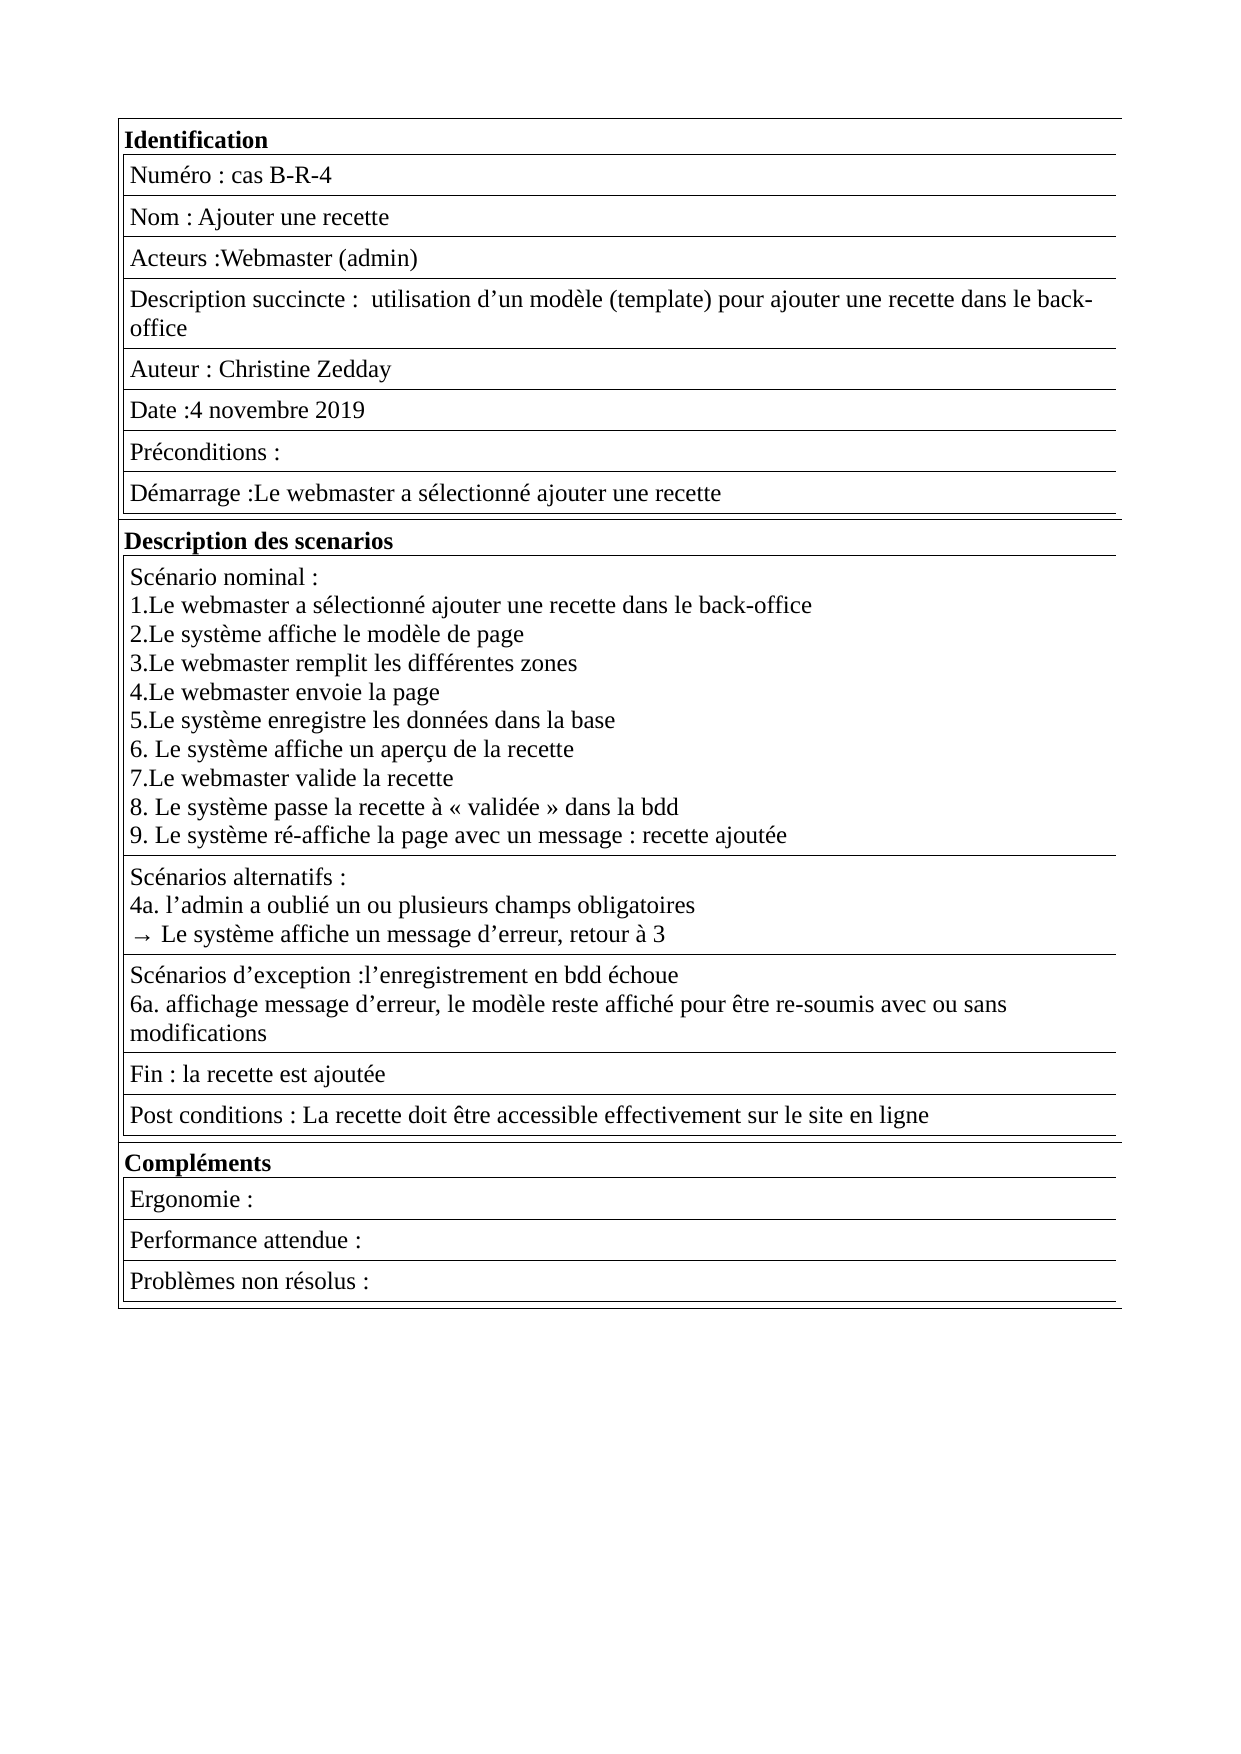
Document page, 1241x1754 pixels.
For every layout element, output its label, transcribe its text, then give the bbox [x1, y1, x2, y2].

table_cell Préconditions : [124, 431, 1116, 471]
table_cell Nom : Ajouter une recette [124, 196, 1116, 236]
table_cell Date :4 novembre 2019 [124, 390, 1116, 430]
table_cell Scénarios alternatifs : 4a. l’admin a oublié un ou plusieurs champs obligatoires → Le système affiche un message d’erreur, retour à 3 [124, 856, 1116, 953]
table_cell Acteurs :Webmaster (admin) [124, 237, 1116, 277]
table_cell Compléments [119, 1143, 1122, 1308]
table_header Identification [119, 119, 1122, 519]
table_cell Performance attendue : [124, 1220, 1116, 1260]
table_cell Description succincte : utilisation d’un modèle (template) pour ajouter une recette dans le back-office [124, 279, 1116, 347]
table_cell Scénarios d’exception :l’enregistrement en bdd échoue 6a. affichage message d’erreur, le modèle reste affiché pour être re-soumis avec ou sans modifications [124, 955, 1116, 1052]
table_cell Auteur : Christine Zedday [124, 349, 1116, 389]
table_header Scénario nominal : 1.Le webmaster a sélectionné ajouter une recette dans le back-office 2.Le système affiche le modèle de page 3.Le webmaster remplit les différentes zones 4.Le webmaster envoie la page 5.Le système enregistre les données dans la base 6. Le système affiche un aperçu de la recette 7.Le webmaster valide la recette 8. Le système passe la recette à « validée » dans la bdd 9. Le système ré-affiche la page avec un message : recette ajoutée [124, 556, 1116, 855]
table_cell Démarrage :Le webmaster a sélectionné ajouter une recette [124, 472, 1116, 512]
table_cell Fin : la recette est ajoutée [124, 1053, 1116, 1093]
table_header Numéro : cas B-R-4 [124, 155, 1116, 195]
table_cell Description des scenarios [119, 520, 1122, 1142]
table_cell Post conditions : La recette doit être accessible effectivement sur le site en ligne [124, 1095, 1116, 1135]
table_header Ergonomie : [124, 1178, 1116, 1218]
table_cell Problèmes non résolus : [124, 1261, 1116, 1301]
